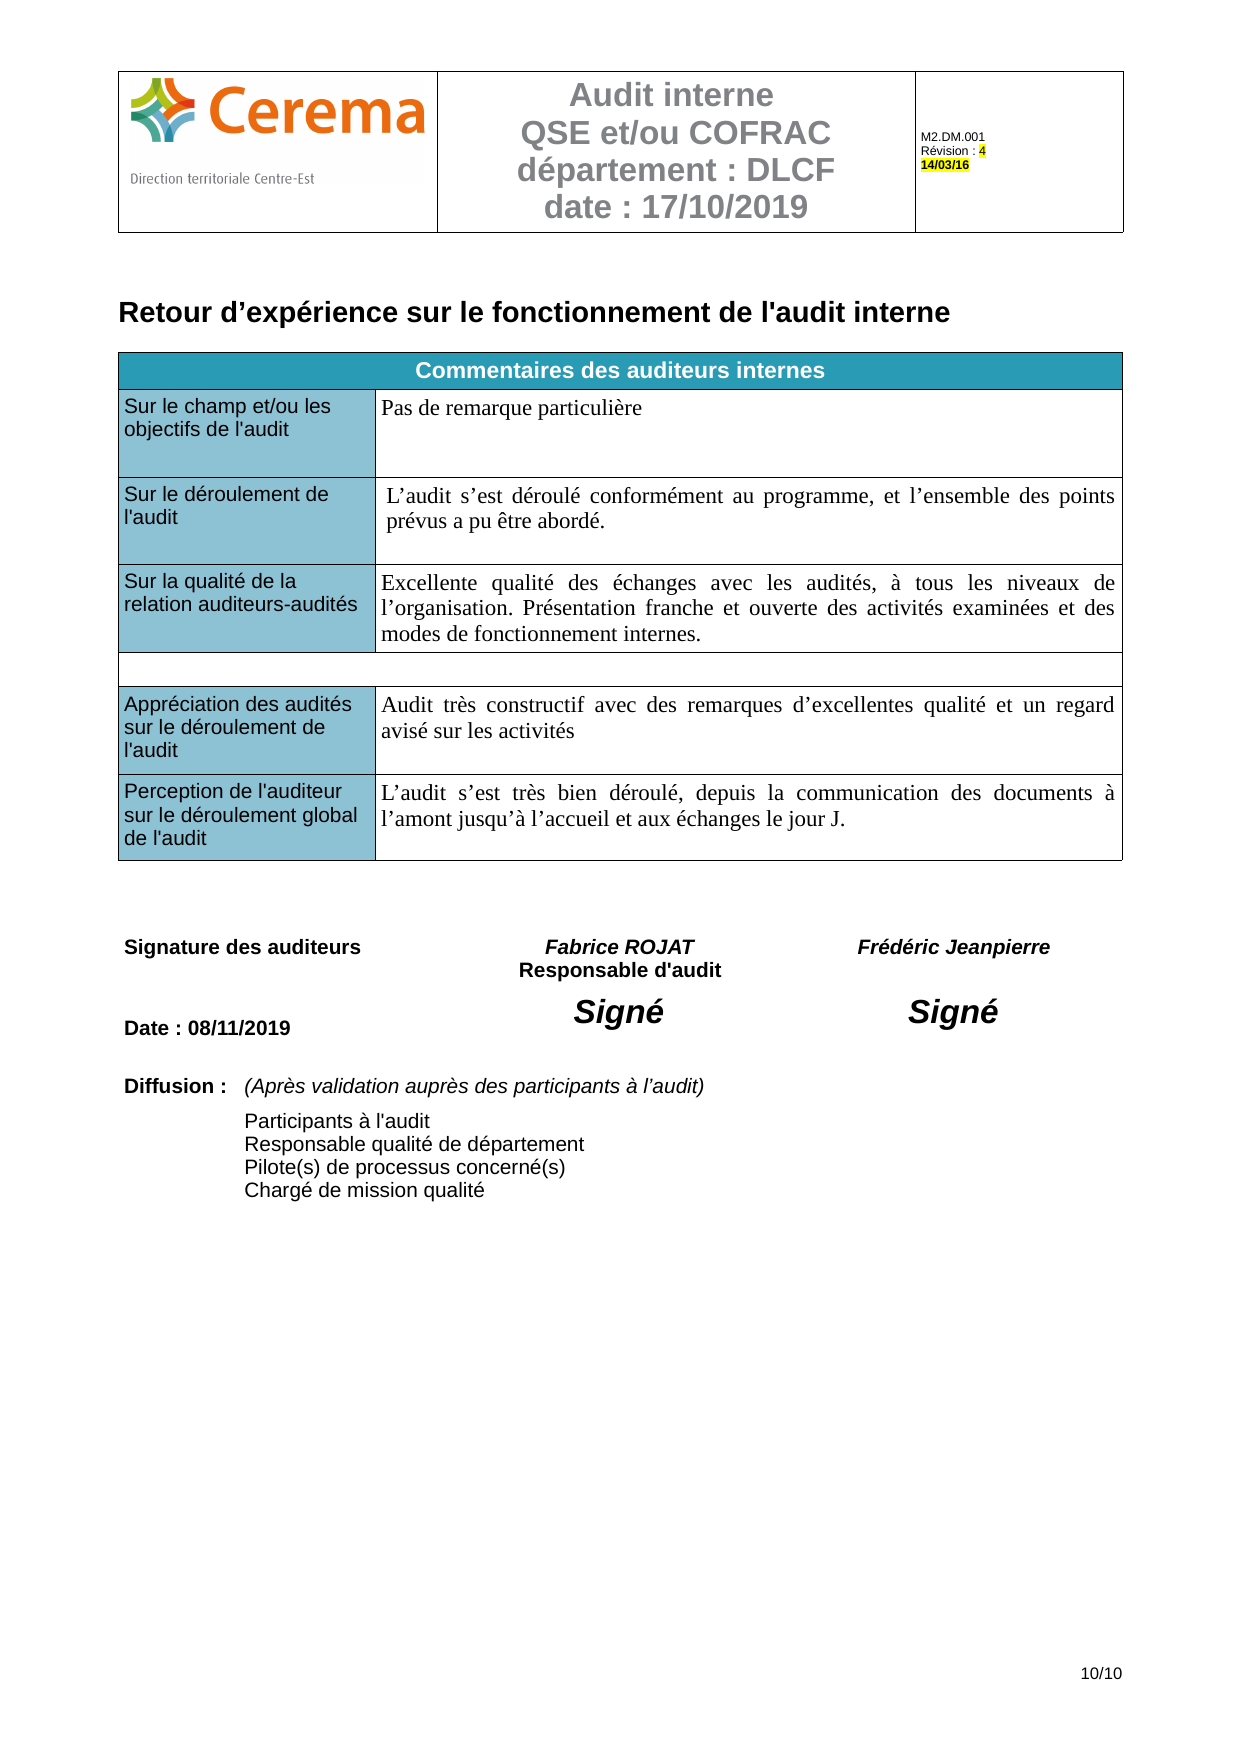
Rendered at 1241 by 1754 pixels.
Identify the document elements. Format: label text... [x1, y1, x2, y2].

table_cell Signé [788, 988, 1122, 1046]
table_cell Audit très constructif avec des remarques d’excellentes qualité et un regard avisé sur les activités [376, 687, 1122, 774]
table_cell Sur le champ et/ou les objectifs de l'audit [119, 390, 375, 477]
table_cell Pas de remarque particulière [376, 390, 1122, 477]
table_header Frédéric Jeanpierre [788, 930, 1122, 988]
subtitle Retour d’expérience sur le fonctionnement de l'audit interne [118, 296, 1181, 328]
table_cell Appréciation des audités sur le déroulement de l'audit [119, 687, 375, 774]
table_cell Perception de l'auditeur sur le déroulement global de l'audit [119, 775, 375, 860]
picture [129, 76, 426, 185]
table_cell Excellente qualité des échanges avec les audités, à tous les niveaux de l’organisation. Présentation franche et ouverte des activités examinées et des modes de fonctionnement internes. [376, 565, 1122, 652]
table_header (Après validation auprès des participants à l’audit) [239, 1069, 1123, 1103]
table_cell Sur le déroulement de l'audit [119, 478, 375, 564]
table_header Diffusion : [118, 1069, 238, 1103]
table_header Signature des auditeurs [118, 930, 453, 988]
table_cell Sur la qualité de la relation auditeurs-audités [119, 565, 375, 652]
table_header Fabrice ROJAT Responsable d'audit [453, 930, 787, 988]
table_cell [118, 1104, 238, 1208]
table_header Commentaires des auditeurs internes [119, 353, 1122, 389]
table_cell L’audit s’est déroulé conformément au programme, et l’ensemble des points prévus a pu être abordé. [376, 478, 1122, 564]
table_cell Participants à l'audit Responsable qualité de département Pilote(s) de processus concerné(s) Chargé de mission qualité [239, 1104, 1123, 1208]
table_cell [119, 653, 1122, 686]
table_cell Signé [453, 988, 787, 1046]
table_cell Date : 08/11/2019 [118, 988, 453, 1046]
table_cell L’audit s’est très bien déroulé, depuis la communication des documents à l’amont jusqu’à l’accueil et aux échanges le jour J. [376, 775, 1122, 860]
